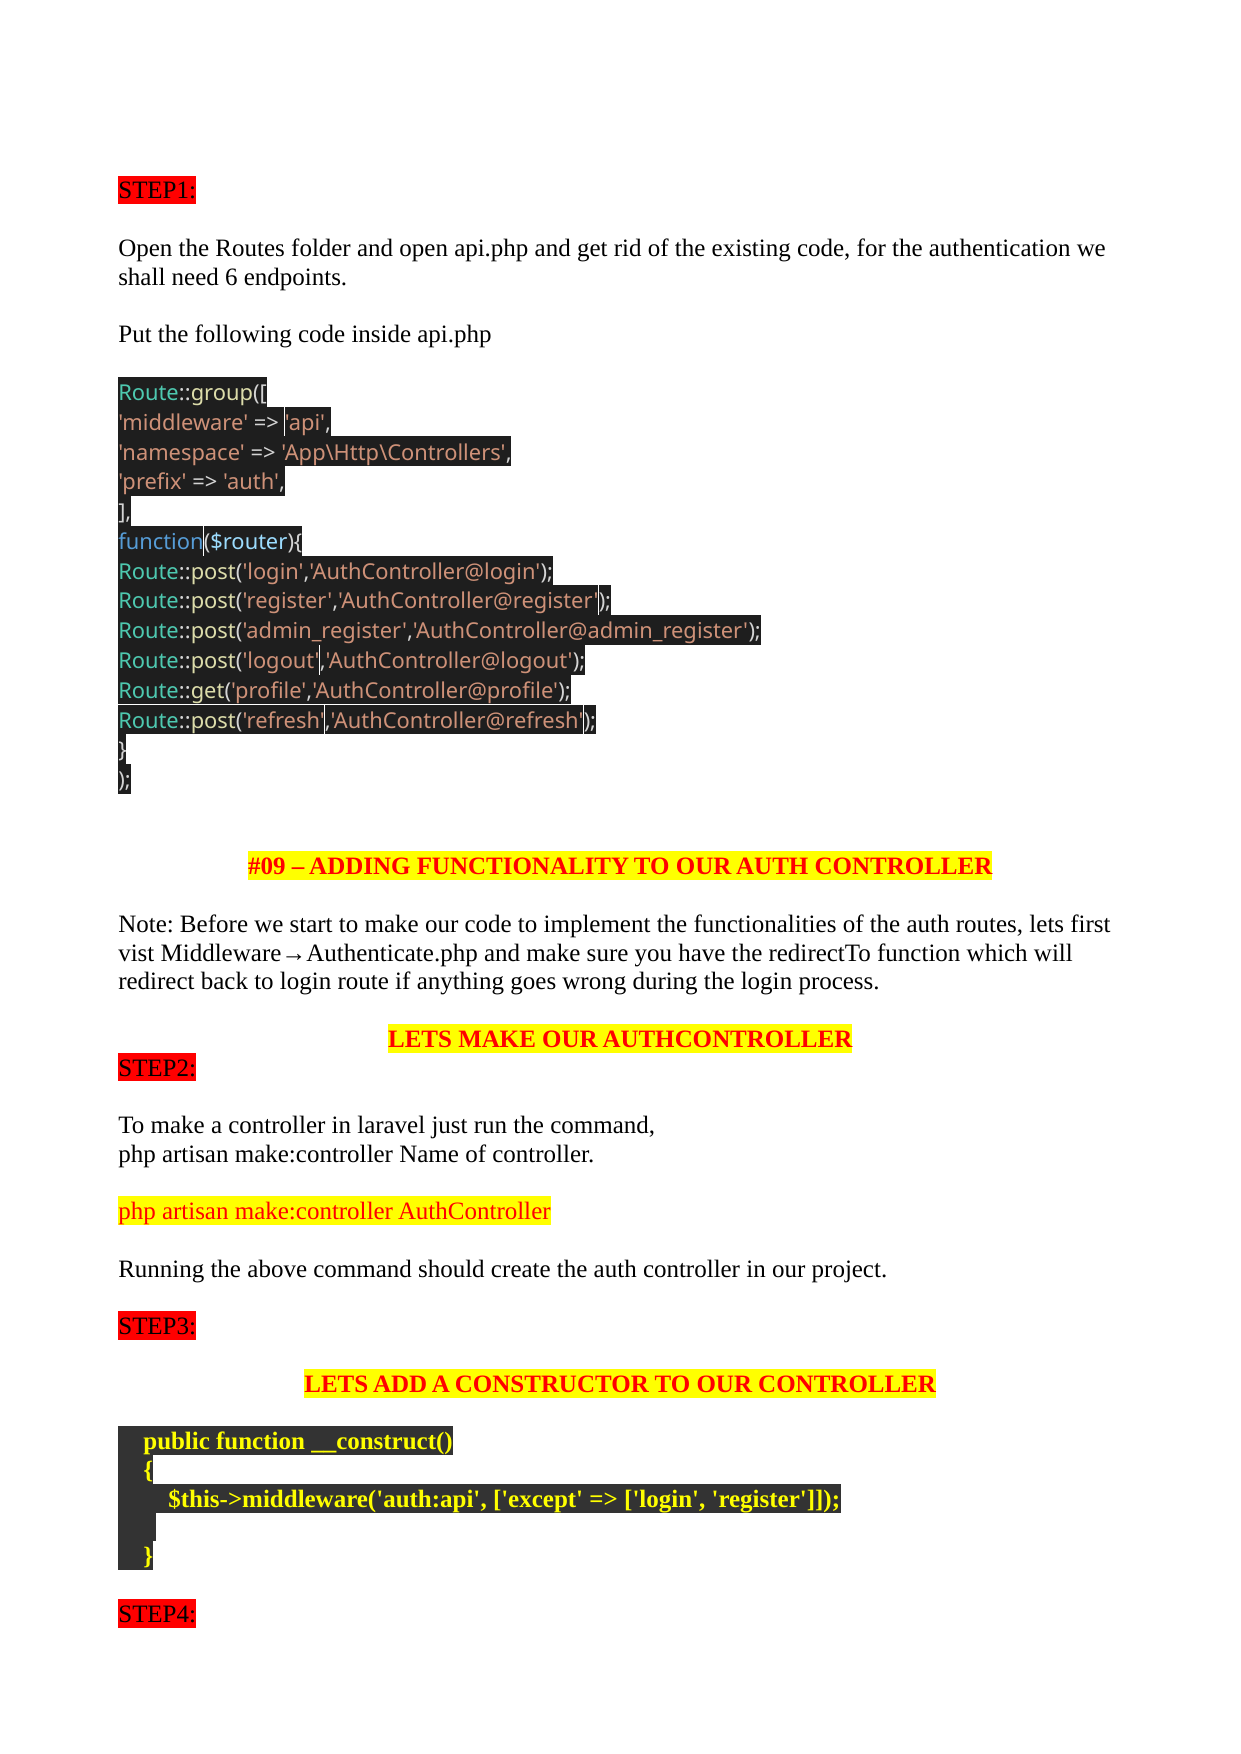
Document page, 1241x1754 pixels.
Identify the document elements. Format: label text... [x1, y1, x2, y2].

text STEP2: [118, 1053, 1122, 1081]
text Running the above command should create the auth controller in our project. [118, 1254, 1122, 1283]
text Route::post('register','AuthController@register'); [118, 585, 1122, 615]
text STEP4: [118, 1599, 1122, 1628]
text To make a controller in laravel just run the command, [118, 1110, 1122, 1139]
text Route::post('refresh','AuthController@refresh'); [118, 704, 1122, 734]
text 'namespace' => 'App\Http\Controllers', [118, 436, 1122, 466]
text Route::post('admin_register','AuthController@admin_register'); [118, 615, 1122, 645]
text Route::post('logout','AuthController@logout'); [118, 645, 1122, 675]
text LETS MAKE OUR AUTHCONTROLLER [118, 1024, 1122, 1053]
text 'middleware' => 'api', [118, 407, 1122, 436]
text $this->middleware('auth:api', ['except' => ['login', 'register']]); [118, 1484, 1122, 1513]
text ], [118, 496, 1122, 526]
text STEP3: [118, 1311, 1122, 1340]
text Note: Before we start to make our code to implement the functionalities of the auth routes, lets first vist Middleware→Authenticate.php and make sure you have the redirectTo function which will redirect back to login route if anything goes wrong during the login process. [118, 909, 1122, 995]
text } [118, 734, 1122, 764]
text ); [118, 764, 1122, 794]
text Route::get('profile','AuthController@profile'); [118, 675, 1122, 704]
text 'prefix' => 'auth', [118, 466, 1122, 496]
text public function __construct() [118, 1426, 1122, 1455]
text #09 – ADDING FUNCTIONALITY TO OUR AUTH CONTROLLER [118, 851, 1122, 880]
text php artisan make:controller Name of controller. [118, 1139, 1122, 1168]
text Route::group([ [118, 377, 1122, 407]
text Put the following code inside api.php [118, 319, 1122, 348]
text STEP1: [118, 176, 1122, 204]
text Route::post('login','AuthController@login'); [118, 556, 1122, 585]
text { [118, 1455, 1122, 1484]
text function($router){ [118, 526, 1122, 556]
text LETS ADD A CONSTRUCTOR TO OUR CONTROLLER [118, 1369, 1122, 1398]
text } [118, 1541, 1122, 1570]
text php artisan make:controller AuthController [118, 1196, 1122, 1225]
text Open the Routes folder and open api.php and get rid of the existing code, for the authentication we shall need 6 endpoints. [118, 233, 1122, 291]
